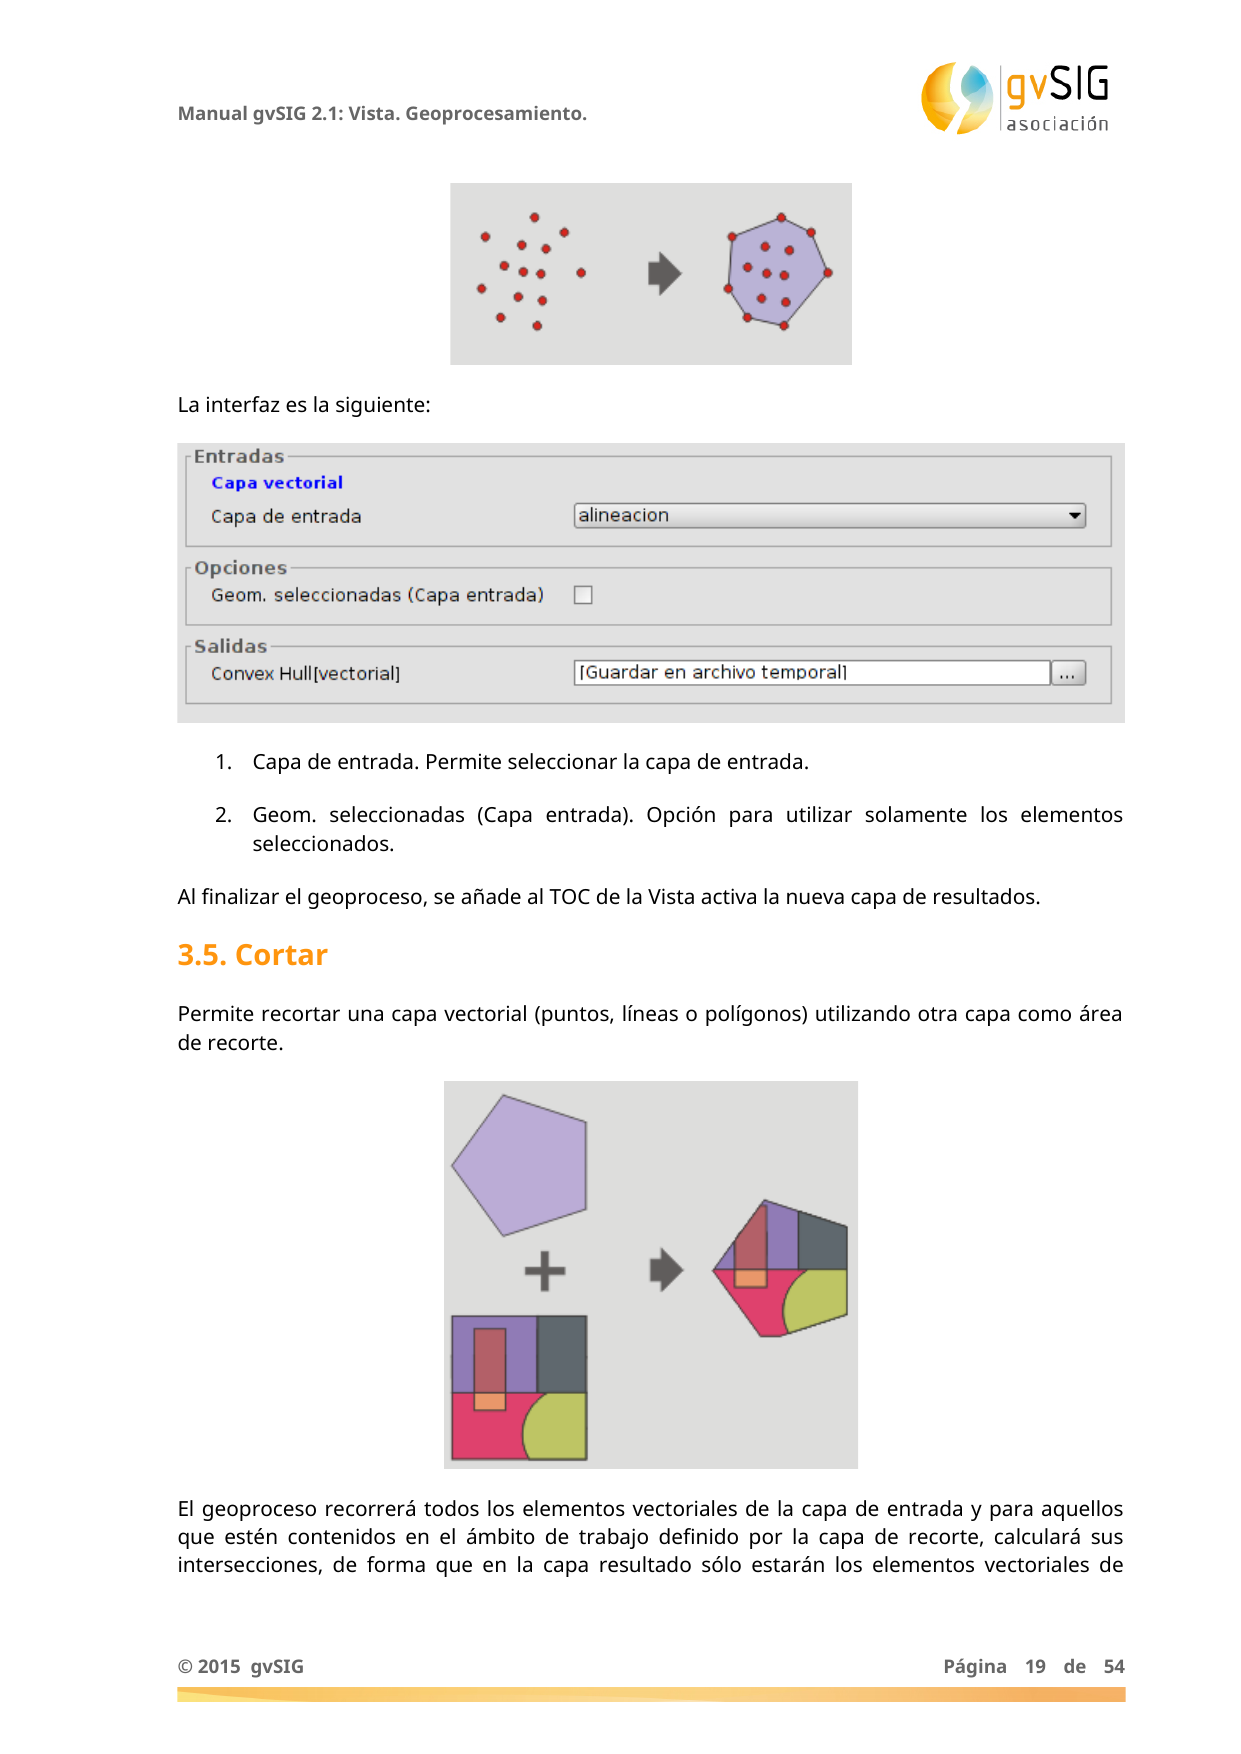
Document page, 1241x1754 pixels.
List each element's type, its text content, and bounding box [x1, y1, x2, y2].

list Capa de entrada. Permite seleccionar la capa de entrada. [215, 747, 1125, 776]
picture [444, 1081, 859, 1469]
text Al finalizar el geoproceso, se añade al TOC de la Vista activa la nueva capa de resultados. [177, 882, 1125, 911]
picture [902, 47, 1122, 148]
text La interfaz es la siguiente: [177, 390, 1125, 418]
text Permite recortar una capa vectorial (puntos, líneas o polígonos) utilizando otra capa como área de recorte. [177, 999, 1125, 1056]
picture [450, 183, 852, 365]
picture [177, 1687, 1126, 1702]
subtitle 3.5. Cortar [177, 934, 1125, 974]
picture [177, 443, 1125, 723]
text El geoproceso recorrerá todos los elementos vectoriales de la capa de entrada y para aquellos que estén contenidos en el ámbito de trabajo definido por la capa de recorte, calculará sus intersecciones, de forma que en la capa resultado sólo estarán los elementos vectoriales de [177, 1494, 1125, 1579]
list Geom. seleccionadas (Capa entrada). Opción para utilizar solamente los elementos seleccionados. [215, 801, 1125, 857]
